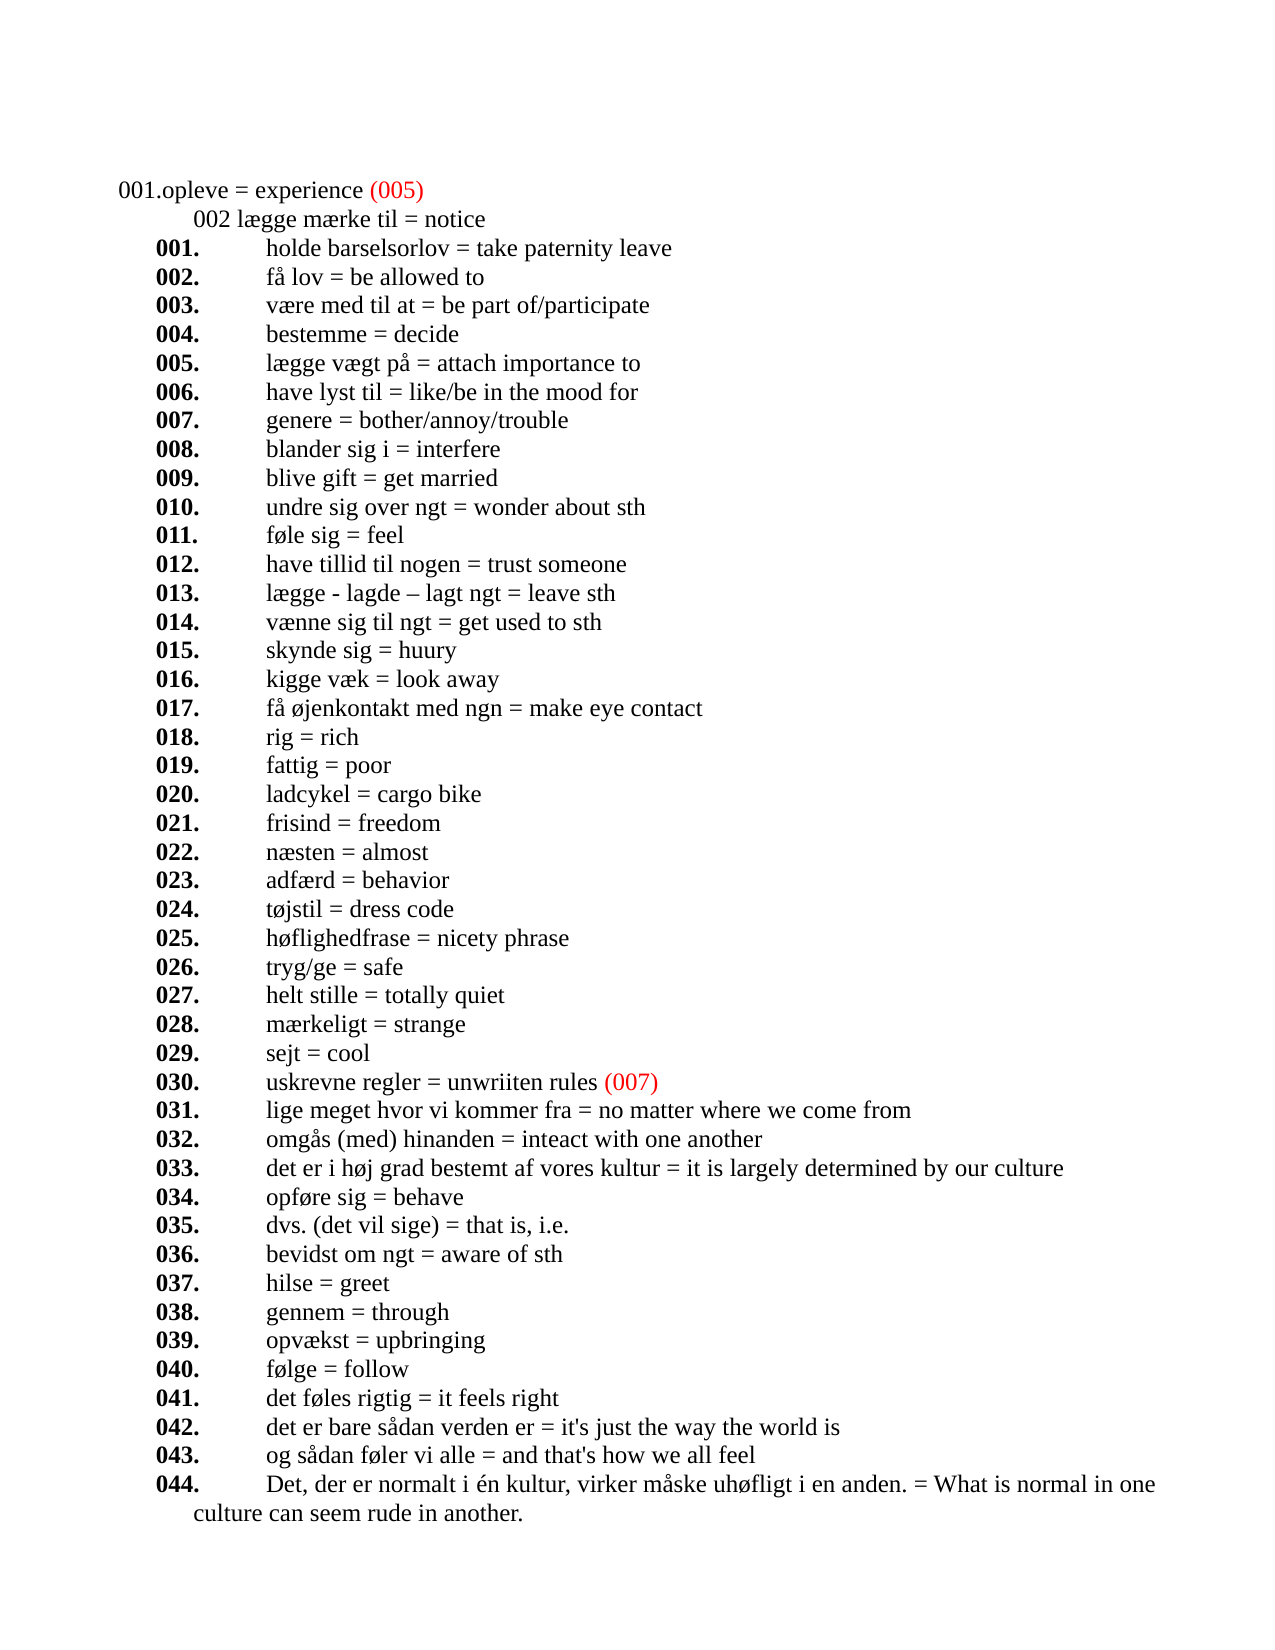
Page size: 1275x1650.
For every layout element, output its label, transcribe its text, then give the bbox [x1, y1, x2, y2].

list rig = rich [156, 722, 1157, 751]
list gennem = through [156, 1297, 1157, 1326]
list høflighedfrase = nicety phrase [156, 923, 1157, 952]
list 002 lægge mærke til = notice [156, 204, 1157, 233]
list det er i høj grad bestemt af vores kultur = it is largely determined by our culture [156, 1153, 1157, 1182]
list føle sig = feel [156, 521, 1157, 549]
list frisind = freedom [156, 808, 1157, 837]
list få lov = be allowed to [156, 262, 1157, 291]
list uskrevne regler = unwriiten rules (007) [156, 1067, 1157, 1096]
list sejt = cool [156, 1038, 1157, 1067]
list undre sig over ngt = wonder about sth [156, 492, 1157, 521]
list næsten = almost [156, 837, 1157, 866]
list blive gift = get married [156, 463, 1157, 492]
list ladcykel = cargo bike [156, 779, 1157, 808]
list adfærd = behavior [156, 866, 1157, 894]
list opvækst = upbringing [156, 1326, 1157, 1354]
list helt stille = totally quiet [156, 981, 1157, 1009]
list tryg/ge = safe [156, 952, 1157, 981]
list følge = follow [156, 1354, 1157, 1383]
list bevidst om ngt = aware of sth [156, 1239, 1157, 1268]
list have tillid til nogen = trust someone [156, 549, 1157, 578]
list tøjstil = dress code [156, 894, 1157, 923]
list holde barselsorlov = take paternity leave [156, 233, 1157, 262]
list hilse = greet [156, 1268, 1157, 1297]
list få øjenkontakt med ngn = make eye contact [156, 693, 1157, 722]
text 001.opleve = experience (005) [118, 176, 1157, 204]
list lægge - lagde – lagt ngt = leave sth [156, 578, 1157, 607]
list mærkeligt = strange [156, 1009, 1157, 1038]
list det er bare sådan verden er = it's just the way the world is [156, 1412, 1157, 1441]
list være med til at = be part of/participate [156, 291, 1157, 319]
list det føles rigtig = it feels right [156, 1383, 1157, 1412]
list genere = bother/annoy/trouble [156, 406, 1157, 434]
list dvs. (det vil sige) = that is, i.e. [156, 1211, 1157, 1239]
list have lyst til = like/be in the mood for [156, 377, 1157, 406]
list omgås (med) hinanden = inteact with one another [156, 1124, 1157, 1153]
list Det, der er normalt i én kultur, virker måske uhøfligt i en anden. = What is normal in one culture can seem rude in another. [156, 1469, 1157, 1527]
list kigge væk = look away [156, 664, 1157, 693]
list blander sig i = interfere [156, 434, 1157, 463]
list opføre sig = behave [156, 1182, 1157, 1211]
list vænne sig til ngt = get used to sth [156, 607, 1157, 636]
list lægge vægt på = attach importance to [156, 348, 1157, 377]
list og sådan føler vi alle = and that's how we all feel [156, 1441, 1157, 1469]
list skynde sig = huury [156, 636, 1157, 664]
list bestemme = decide [156, 319, 1157, 348]
list fattig = poor [156, 751, 1157, 779]
list lige meget hvor vi kommer fra = no matter where we come from [156, 1096, 1157, 1124]
